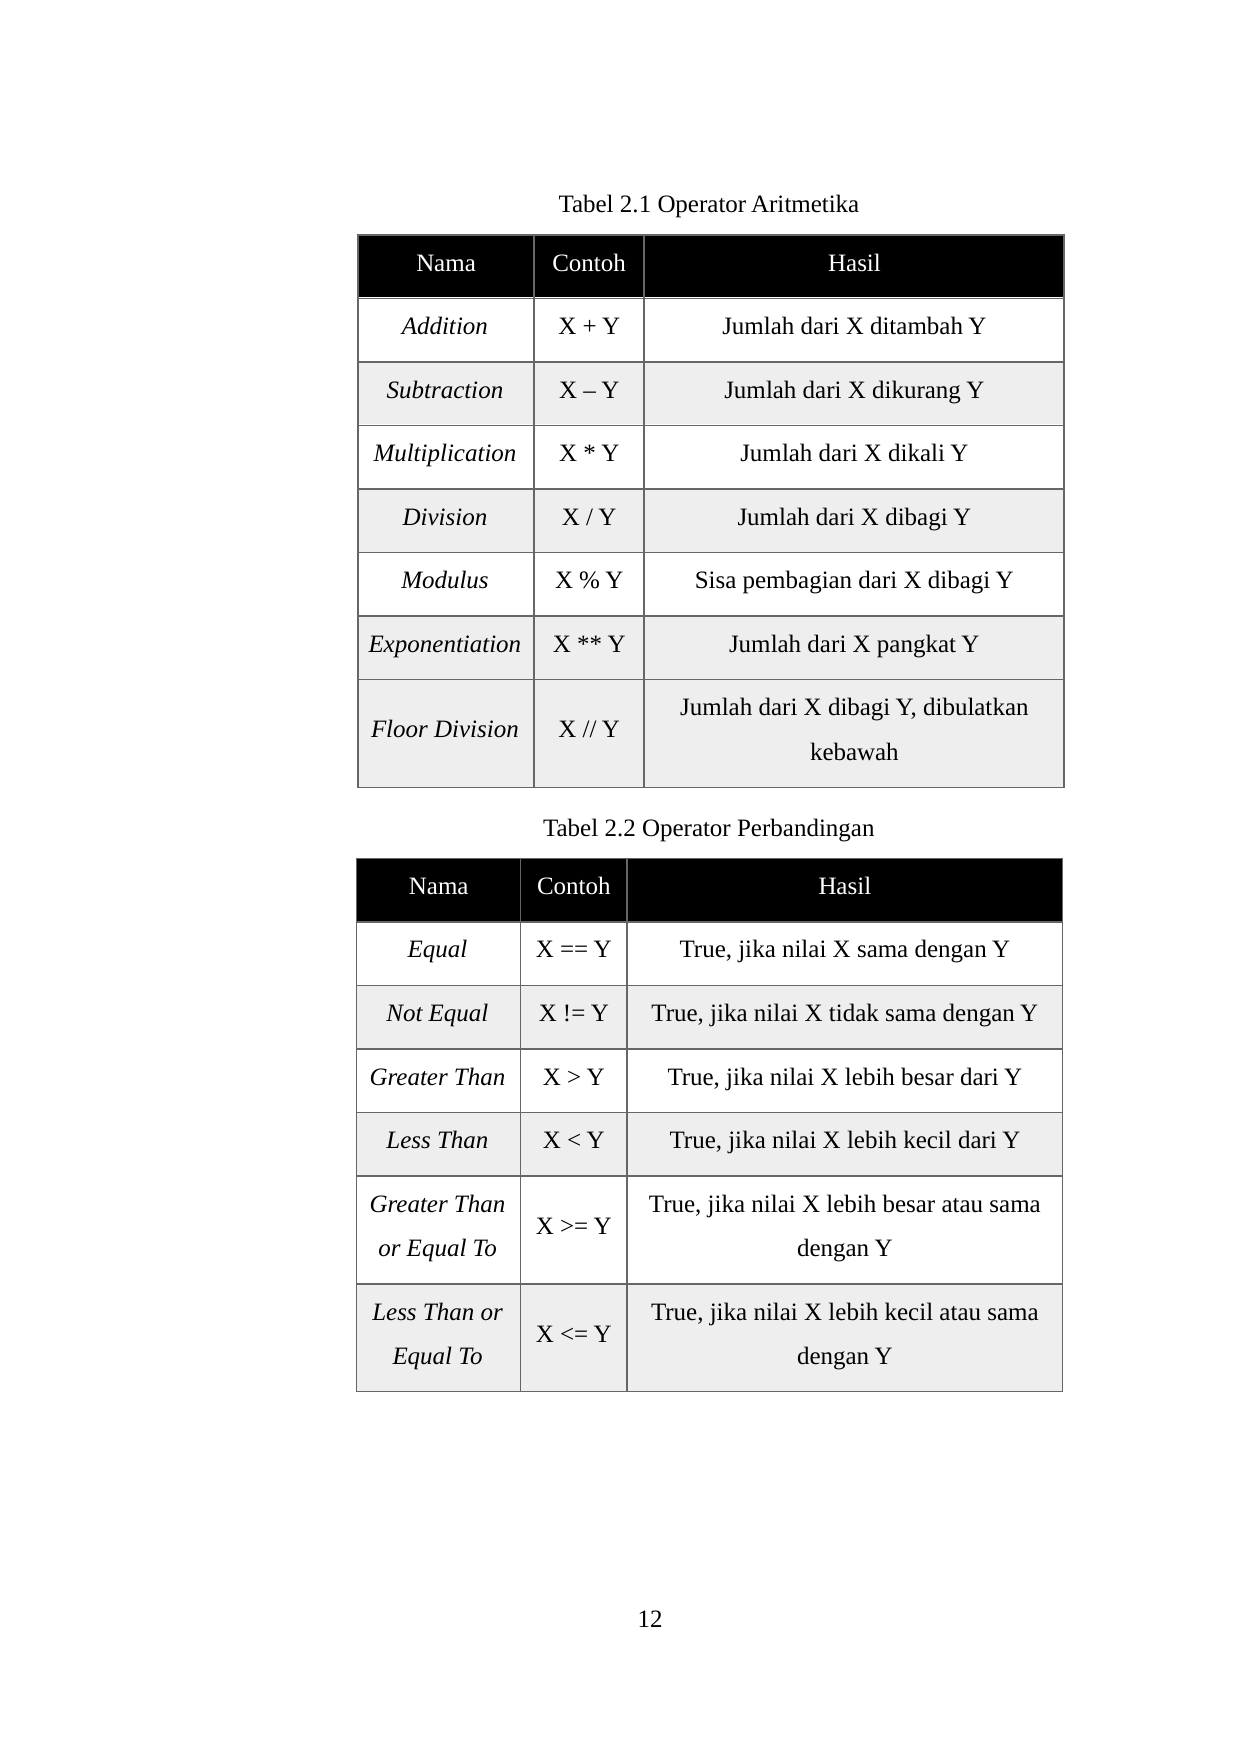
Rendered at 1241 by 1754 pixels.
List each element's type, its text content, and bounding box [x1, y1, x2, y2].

table_cell Jumlah dari X ditambah Y [645, 299, 1063, 361]
table_cell Less Than [357, 1113, 520, 1175]
table_cell True, jika nilai X lebih kecil dari Y [628, 1113, 1062, 1175]
table_cell X – Y [535, 363, 643, 424]
table_cell X > Y [521, 1050, 626, 1112]
table_cell Less Than or Equal To [357, 1285, 520, 1391]
text Tabel 2.1 Operator Aritmetika [354, 177, 1063, 221]
table_cell Multiplication [359, 426, 533, 488]
table_header Contoh [521, 859, 626, 921]
table_cell Exponentiation [359, 617, 533, 679]
table_cell Jumlah dari X dibagi Y [645, 490, 1063, 552]
table_cell Division [359, 490, 533, 552]
table_cell True, jika nilai X lebih besar dari Y [628, 1050, 1062, 1112]
table_cell Jumlah dari X dikurang Y [645, 363, 1063, 424]
text Tabel 2.2 Operator Perbandingan [354, 801, 1063, 845]
table_cell Jumlah dari X pangkat Y [645, 617, 1063, 679]
table_cell X + Y [535, 299, 643, 361]
table_cell Greater Than or Equal To [357, 1177, 520, 1283]
table_cell True, jika nilai X tidak sama dengan Y [628, 986, 1062, 1048]
table_cell Not Equal [357, 986, 520, 1048]
table_cell Jumlah dari X dibagi Y, dibulatkan kebawah [645, 680, 1063, 787]
table_cell X == Y [521, 923, 626, 984]
table_cell True, jika nilai X lebih kecil atau sama dengan Y [628, 1285, 1062, 1391]
table_cell X < Y [521, 1113, 626, 1175]
table_cell Equal [357, 923, 520, 984]
table_cell X * Y [535, 426, 643, 488]
table_header Contoh [535, 236, 643, 297]
table_cell Subtraction [359, 363, 533, 424]
table_cell Floor Division [359, 680, 533, 787]
table_cell Sisa pembagian dari X dibagi Y [645, 553, 1063, 615]
table_header Nama [359, 236, 533, 297]
table_cell X <= Y [521, 1285, 626, 1391]
table_cell Modulus [359, 553, 533, 615]
table_cell X != Y [521, 986, 626, 1048]
table_header Hasil [628, 859, 1062, 921]
table_cell X ** Y [535, 617, 643, 679]
table_cell X // Y [535, 680, 643, 787]
table_cell True, jika nilai X lebih besar atau sama dengan Y [628, 1177, 1062, 1283]
table_cell X >= Y [521, 1177, 626, 1283]
table_cell Greater Than [357, 1050, 520, 1112]
table_header Hasil [645, 236, 1063, 297]
table_cell Addition [359, 299, 533, 361]
table_cell True, jika nilai X sama dengan Y [628, 923, 1062, 984]
table_header Nama [357, 859, 520, 921]
table_cell X % Y [535, 553, 643, 615]
table_cell X / Y [535, 490, 643, 552]
table_cell Jumlah dari X dikali Y [645, 426, 1063, 488]
